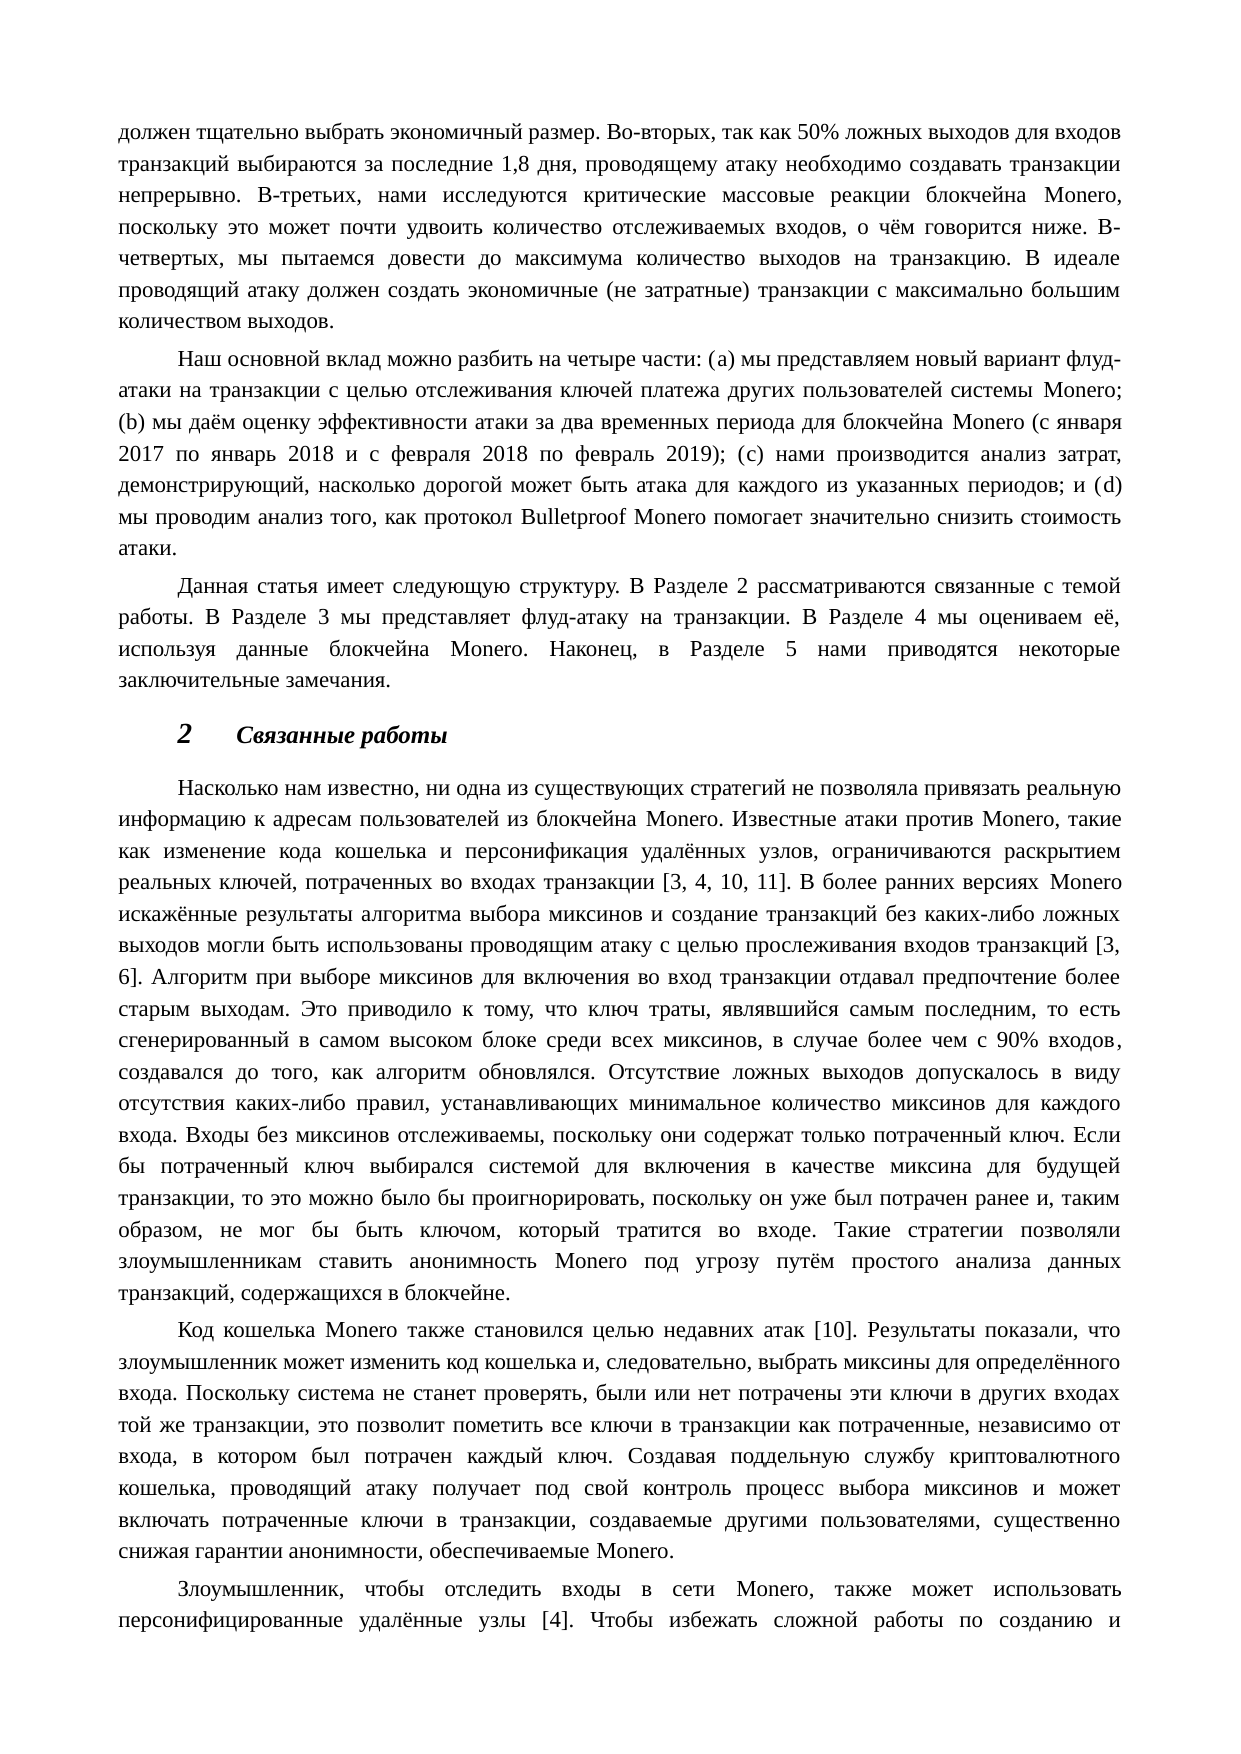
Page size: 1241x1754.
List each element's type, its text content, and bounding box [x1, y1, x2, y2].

text Насколько нам известно, ни одна из существующих стратегий не позволяла привязать реальную информацию к адресам пользователей из блокчейна Monero. Известные атаки против Monero, такие как изменение кода кошелька и персонификация удалённых узлов, ограничиваются раскрытием реальных ключей, потраченных во входах транзакции [3, 4, 10, 11]. В более ранних версиях Monero искажённые результаты алгоритма выбора миксинов и создание транзакций без каких-либо ложных выходов могли быть использованы проводящим атаку с целью прослеживания входов транзакций [3, 6]. Алгоритм при выборе миксинов для включения во вход транзакции отдавал предпочтение более старым выходам. Это приводило к тому, что ключ траты, являвшийся самым последним, то есть сгенерированный в самом высоком блоке среди всех миксинов, в случае более чем с 90% входов, создавался до того, как алгоритм обновлялся. Отсутствие ложных выходов допускалось в виду отсутствия каких-либо правил, устанавливающих минимальное количество миксинов для каждого входа. Входы без миксинов отслеживаемы, поскольку они содержат только потраченный ключ. Если бы потраченный ключ выбирался системой для включения в качестве миксина для будущей транзакции, то это можно было бы проигнорировать, поскольку он уже был потрачен ранее и, таким образом, не мог бы быть ключом, который тратится во входе. Такие стратегии позволяли злоумышленникам ставить анонимность Monero под угрозу путём простого анализа данных транзакций, содержащихся в блокчейне. [118, 774, 1122, 1305]
text Данная статья имеет следующую структуру. В Разделе 2 рассматриваются связанные с темой работы. В Разделе 3 мы представляет флуд-атаку на транзакции. В Разделе 4 мы оцениваем её, используя данные блокчейна Monero. Наконец, в Разделе 5 нами приводятся некоторые заключительные замечания. [118, 572, 1122, 693]
list Связанные работы [177, 716, 1122, 749]
text Злоумышленник, чтобы отследить входы в сети Monero, также может использовать персонифицированные удалённые узлы [4]. Чтобы избежать сложной работы по созданию и [118, 1575, 1122, 1633]
text Наш основной вклад можно разбить на четыре части: (a) мы представляем новый вариант флуд-атаки на транзакции с целью отслеживания ключей платежа других пользователей системы Monero; (b) мы даём оценку эффективности атаки за два временных периода для блокчейна Monero (с января 2017 по январь 2018 и с февраля 2018 по февраль 2019); (c) нами производится анализ затрат, демонстрирующий, насколько дорогой может быть атака для каждого из указанных периодов; и (d) мы проводим анализ того, как протокол Bulletproof Monero помогает значительно снизить стоимость атаки. [118, 345, 1122, 561]
text Код кошелька Monero также становился целью недавних атак [10]. Результаты показали, что злоумышленник может изменить код кошелька и, следовательно, выбрать миксины для определённого входа. Поскольку система не станет проверять, были или нет потрачены эти ключи в других входах той же транзакции, это позволит пометить все ключи в транзакции как потраченные, независимо от входа, в котором был потрачен каждый ключ. Создавая поддельную службу криптовалютного кошелька, проводящий атаку получает под свой контроль процесс выбора миксинов и может включать потраченные ключи в транзакции, создаваемые другими пользователями, существенно снижая гарантии анонимности, обеспечиваемые Monero. [118, 1316, 1122, 1563]
text должен тщательно выбрать экономичный размер. Во-вторых, так как 50% ложных выходов для входов транзакций выбираются за последние 1,8 дня, проводящему атаку необходимо создавать транзакции непрерывно. В-третьих, нами исследуются критические массовые реакции блокчейна Monero, поскольку это может почти удвоить количество отслеживаемых входов, о чём говорится ниже. В-четвертых, мы пытаемся довести до максимума количество выходов на транзакцию. В идеале проводящий атаку должен создать экономичные (не затратные) транзакции с максимально большим количеством выходов. [118, 118, 1122, 334]
